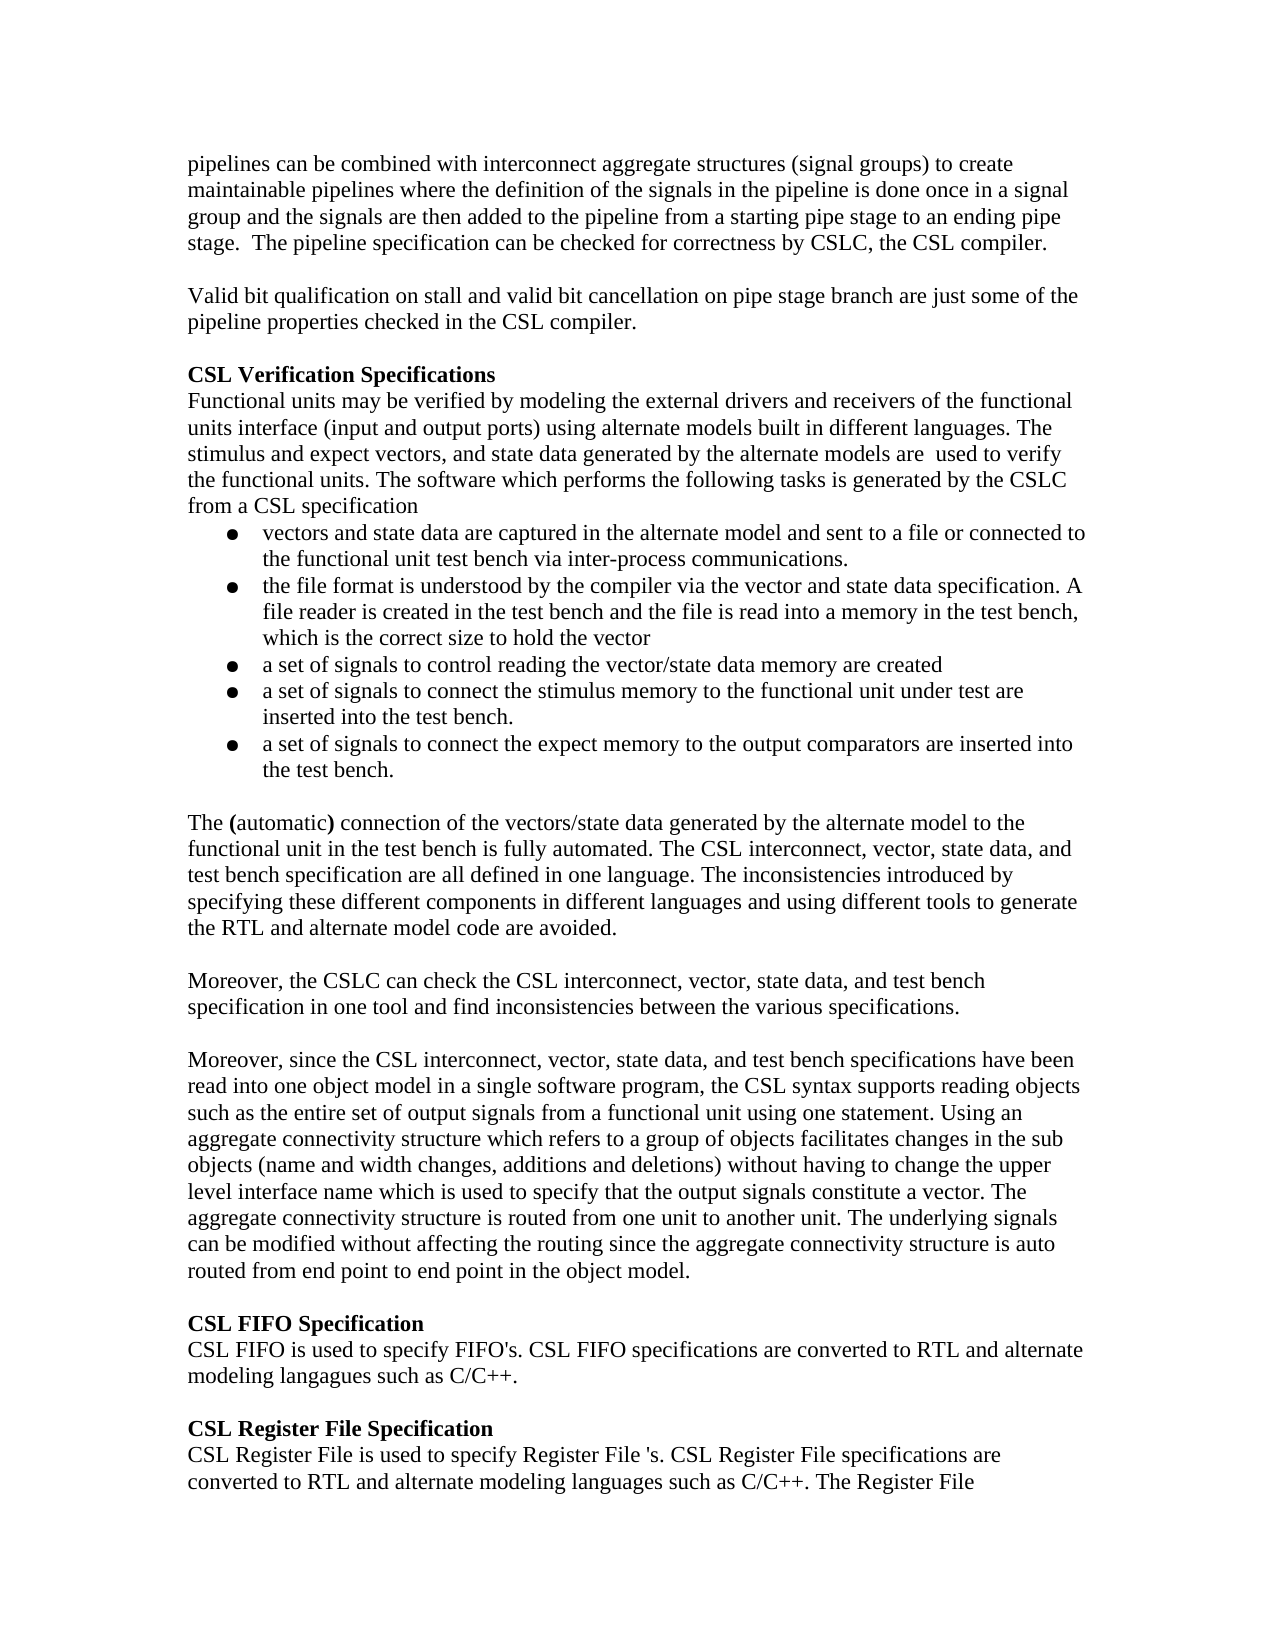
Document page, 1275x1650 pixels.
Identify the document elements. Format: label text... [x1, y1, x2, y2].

text Valid bit qualification on stall and valid bit cancellation on pipe stage branch are just some of the pipeline properties checked in the CSL compiler. [187, 282, 1087, 334]
text Moreover, the CSLC can check the CSL interconnect, vector, state data, and test bench specification in one tool and find inconsistencies between the various specifications. [187, 967, 1087, 1020]
text CSL FIFO is used to specify FIFO's. CSL FIFO specifications are converted to RTL and alternate modeling langagues such as C/C++. [187, 1336, 1087, 1389]
list a set of signals to control reading the vector/state data memory are created [225, 651, 1087, 677]
text Functional units may be verified by modeling the external drivers and receivers of the functional units interface (input and output ports) using alternate models built in different languages. The stimulus and expect vectors, and state data generated by the alternate models are used to verify the functional units. The software which performs the following tasks is generated by the CSLC from a CSL specification [187, 387, 1087, 519]
text CSL FIFO Specification [187, 1309, 1087, 1336]
text pipelines can be combined with interconnect aggregate structures (signal groups) to create maintainable pipelines where the definition of the signals in the pipeline is done once in a signal group and the signals are then added to the pipeline from a starting pipe stage to an ending pipe stage. The pipeline specification can be checked for correctness by CSLC, the CSL compiler. [187, 150, 1087, 255]
text CSL Register File Specification [187, 1415, 1087, 1441]
text CSL Register File is used to specify Register File 's. CSL Register File specifications are converted to RTL and alternate modeling languages such as C/C++. The Register File [187, 1441, 1087, 1494]
list vectors and state data are captured in the alternate model and sent to a file or connected to the functional unit test bench via inter-process communications. [225, 519, 1087, 572]
list a set of signals to connect the expect memory to the output comparators are inserted into the test bench. [225, 730, 1087, 782]
text CSL Verification Specifications [187, 361, 1087, 387]
list the file format is understood by the compiler via the vector and state data specification. A file reader is created in the test bench and the file is read into a memory in the test bench, which is the correct size to hold the vector [225, 572, 1087, 651]
text Moreover, since the CSL interconnect, vector, state data, and test bench specifications have been read into one object model in a single software program, the CSL syntax supports reading objects such as the entire set of output signals from a functional unit using one statement. Using an aggregate connectivity structure which refers to a group of objects facilitates changes in the sub objects (name and width changes, additions and deletions) without having to change the upper level interface name which is used to specify that the output signals constitute a vector. The aggregate connectivity structure is routed from one unit to another unit. The underlying signals can be modified without affecting the routing since the aggregate connectivity structure is auto routed from end point to end point in the object model. [187, 1046, 1087, 1283]
text The (automatic) connection of the vectors/state data generated by the alternate model to the functional unit in the test bench is fully automated. The CSL interconnect, vector, state data, and test bench specification are all defined in one language. The inconsistencies introduced by specifying these different components in different languages and using different tools to generate the RTL and alternate model code are avoided. [187, 809, 1087, 941]
list a set of signals to connect the stimulus memory to the functional unit under test are inserted into the test bench. [225, 677, 1087, 730]
